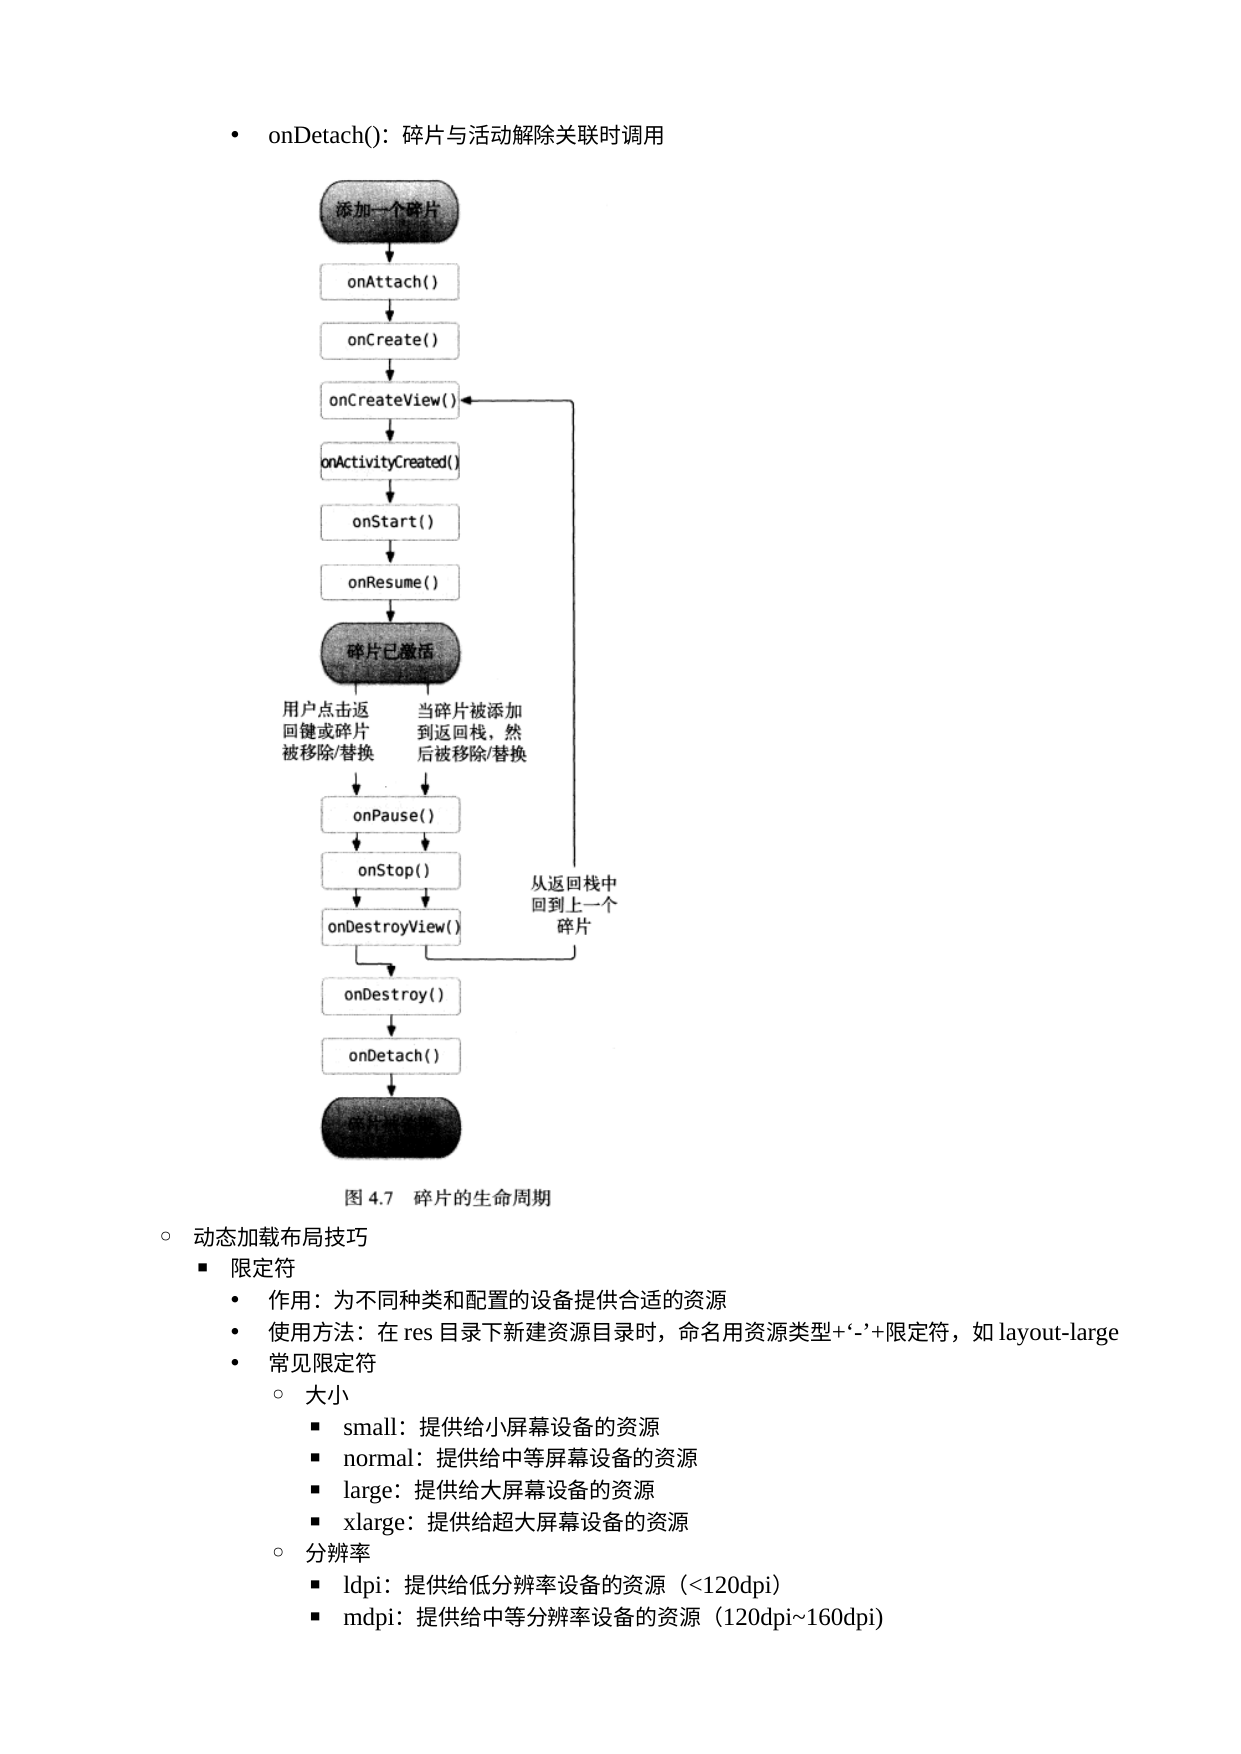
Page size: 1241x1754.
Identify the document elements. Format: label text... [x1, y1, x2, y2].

list 常见限定符 [231, 1346, 1122, 1378]
list mdpi：提供给中等分辨率设备的资源（120dpi~160dpi) [306, 1599, 1122, 1631]
list normal：提供给中等屏幕设备的资源 [306, 1441, 1122, 1473]
list large：提供给大屏幕设备的资源 [306, 1473, 1122, 1504]
list small：提供给小屏幕设备的资源 [306, 1409, 1122, 1441]
list 作用：为不同种类和配置的设备提供合适的资源 [231, 1283, 1122, 1314]
list 限定符 [193, 1251, 1122, 1283]
list 使用方法：在res目录下新建资源目录时，命名用资源类型+‘-’+限定符，如layout-large [231, 1314, 1122, 1346]
list 动态加载布局技巧 [156, 150, 1122, 1251]
list onDetach()：碎片与活动解除关联时调用 [231, 118, 1122, 150]
picture [240, 163, 635, 1220]
list 大小 [268, 1378, 1122, 1409]
list xlarge：提供给超大屏幕设备的资源 [306, 1504, 1122, 1536]
list 分辨率 [268, 1536, 1122, 1568]
list ldpi：提供给低分辨率设备的资源（<120dpi） [306, 1568, 1122, 1599]
